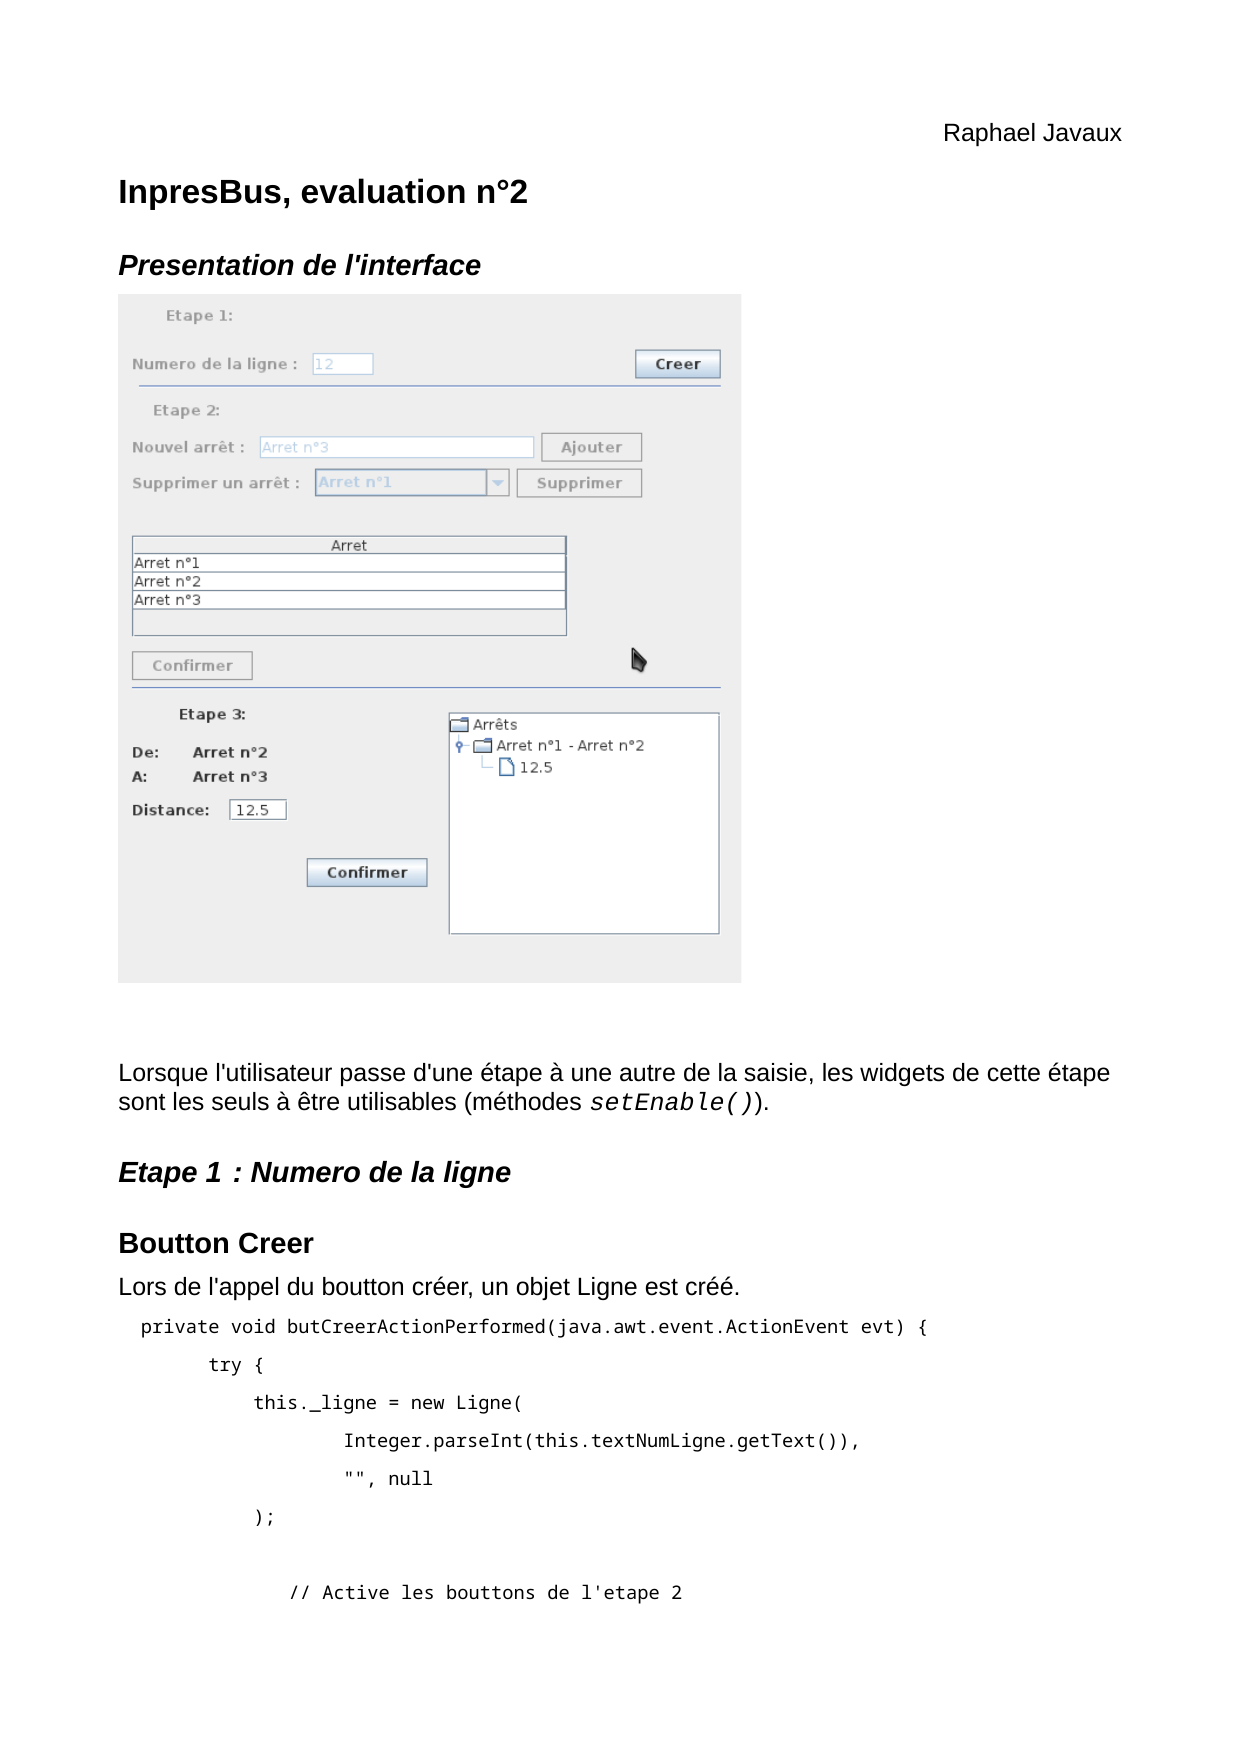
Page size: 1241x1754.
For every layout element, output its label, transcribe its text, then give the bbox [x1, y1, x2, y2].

subtitle Presentation de l'interface [118, 248, 1122, 282]
text Raphael Javaux [118, 118, 1122, 147]
text ); [118, 1503, 1122, 1529]
subtitle InpresBus, evaluation n°2 [118, 172, 1122, 211]
subtitle Boutton Creer [118, 1226, 1122, 1260]
text Integer.parseInt(this.textNumLigne.getText()), [118, 1427, 1122, 1453]
text // Active les bouttons de l'etape 2 [118, 1579, 1122, 1605]
text try { [118, 1351, 1122, 1377]
text "", null [118, 1466, 1122, 1491]
text Lorsque l'utilisateur passe d'une étape à une autre de la saisie, les widgets de cette étape sont les seuls à être utilisables (méthodes setEnable()). [118, 294, 1122, 1118]
text private void butCreerActionPerformed(java.awt.event.ActionEvent evt) { [118, 1313, 1122, 1339]
picture [118, 294, 742, 983]
text Lors de l'appel du boutton créer, un objet Ligne est créé. [118, 1272, 1122, 1301]
text this._ligne = new Ligne( [118, 1389, 1122, 1415]
subtitle Etape 1 : Numero de la ligne [118, 1155, 1122, 1189]
